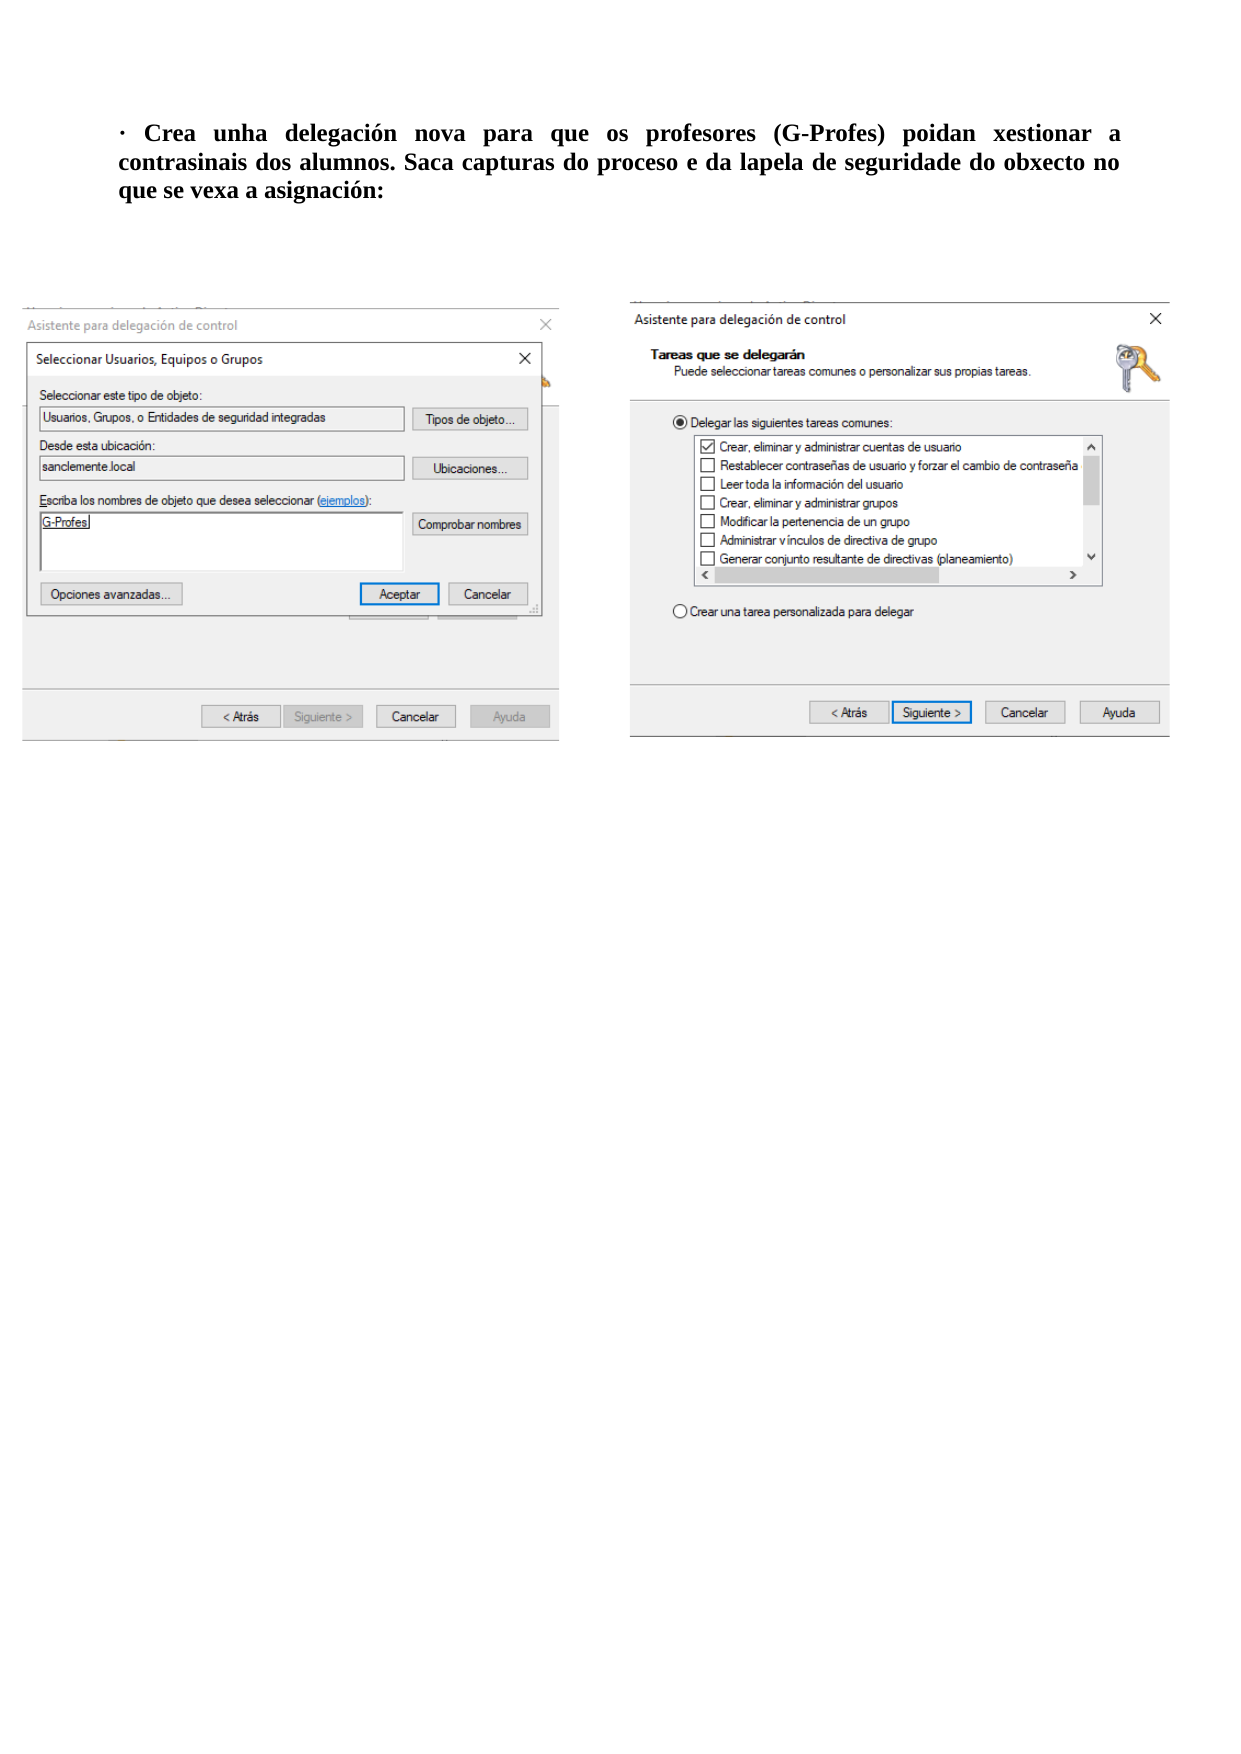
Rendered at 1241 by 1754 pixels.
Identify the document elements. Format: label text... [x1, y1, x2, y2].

picture [629, 301, 1170, 737]
picture [22, 307, 560, 741]
text · Crea unha delegación nova para que os profesores (G-Profes) poidan xestionar a contrasinais dos alumnos. Saca capturas do proceso e da lapela de seguridade do obxecto no que se vexa a asignación: [118, 118, 1122, 204]
